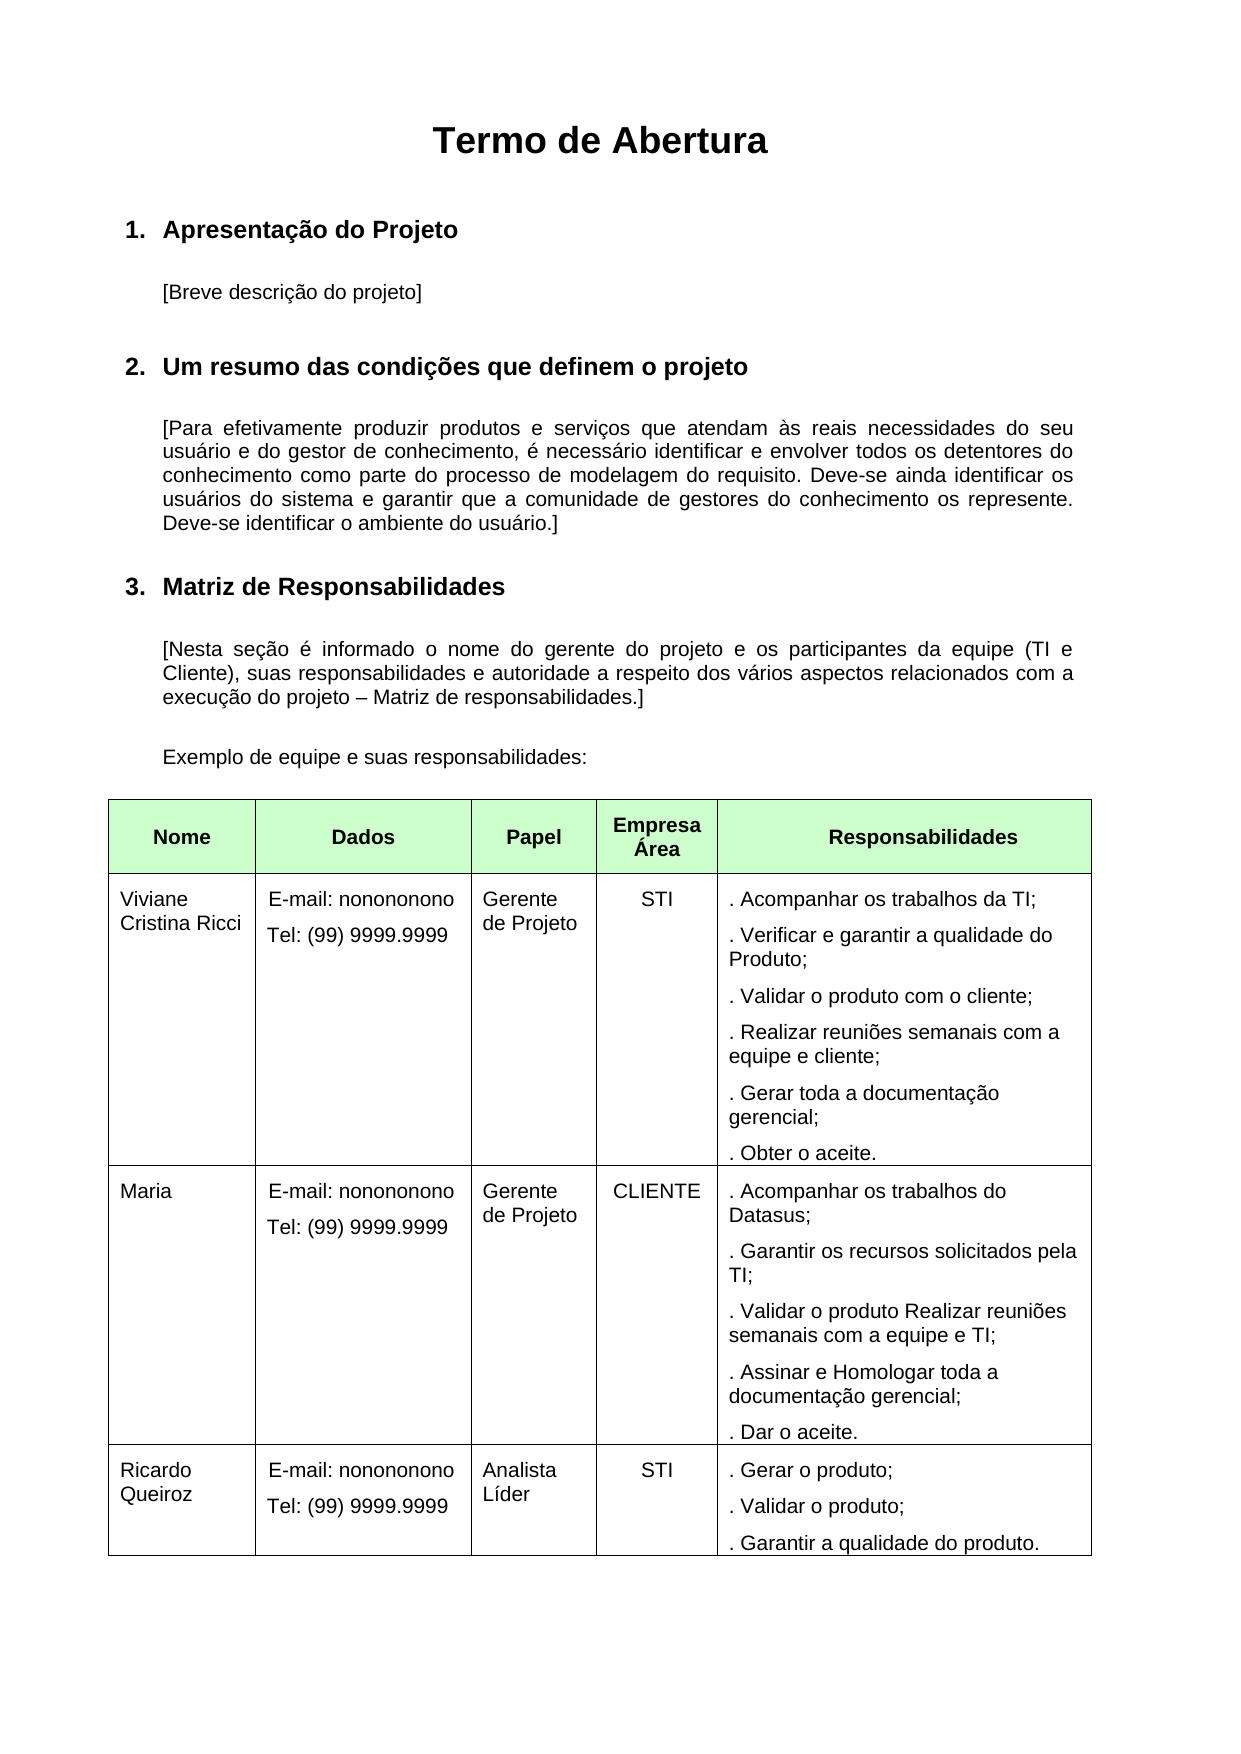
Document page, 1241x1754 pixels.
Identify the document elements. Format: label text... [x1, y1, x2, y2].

table_cell E-mail: nonononono Tel: (99) 9999.9999 [256, 1166, 471, 1444]
table_cell . Acompanhar os trabalhos do Datasus; . Garantir os recursos solicitados pela TI; . Validar o produto Realizar reuniões semanais com a equipe e TI; . Assinar e Homologar toda a documentação gerencial; . Dar o aceite. [718, 1166, 1091, 1444]
subtitle Apresentação do Projeto [125, 215, 1075, 244]
table_cell CLIENTE [597, 1166, 717, 1444]
table_cell Gerente de Projeto [472, 1166, 596, 1444]
table_cell . Acompanhar os trabalhos da TI; . Verificar e garantir a qualidade do Produto; . Validar o produto com o cliente; . Realizar reuniões semanais com a equipe e cliente; . Gerar toda a documentação gerencial; . Obter o aceite. [718, 874, 1091, 1165]
subtitle Matriz de Responsabilidades [125, 572, 1075, 600]
table_cell . Gerar o produto; . Validar o produto; . Garantir a qualidade do produto. [718, 1445, 1091, 1554]
title Termo de Abertura [125, 118, 1075, 161]
table_cell STI [597, 874, 717, 1165]
table_header Papel [472, 800, 596, 873]
table_cell Viviane Cristina Ricci [109, 874, 255, 1165]
table_cell STI [597, 1445, 717, 1554]
text [Nesta seção é informado o nome do gerente do projeto e os participantes da equipe (TI e Cliente), suas responsabilidades e autoridade a respeito dos vários aspectos relacionados com a execução do projeto – Matriz de responsabilidades.] [162, 637, 1075, 709]
table_cell Gerente de Projeto [472, 874, 596, 1165]
table_header Empresa Área [597, 800, 717, 873]
table_cell E-mail: nonononono Tel: (99) 9999.9999 [256, 1445, 471, 1554]
table_cell Analista Líder [472, 1445, 596, 1554]
table_cell E-mail: nonononono Tel: (99) 9999.9999 [256, 874, 471, 1165]
table_cell Ricardo Queiroz [109, 1445, 255, 1554]
table_header Responsabilidades [718, 800, 1091, 873]
table_header Dados [256, 800, 471, 873]
text [Para efetivamente produzir produtos e serviços que atendam às reais necessidades do seu usuário e do gestor de conhecimento, é necessário identificar e envolver todos os detentores do conhecimento como parte do processo de modelagem do requisito. Deve-se ainda identificar os usuários do sistema e garantir que a comunidade de gestores do conhecimento os represente. Deve-se identificar o ambiente do usuário.] [162, 415, 1075, 535]
table_cell Maria [109, 1166, 255, 1444]
subtitle Um resumo das condições que definem o projeto [125, 352, 1075, 380]
text [Breve descrição do projeto] [162, 280, 1075, 304]
text Exemplo de equipe e suas responsabilidades: [162, 745, 1075, 769]
table_header Nome [109, 800, 255, 873]
